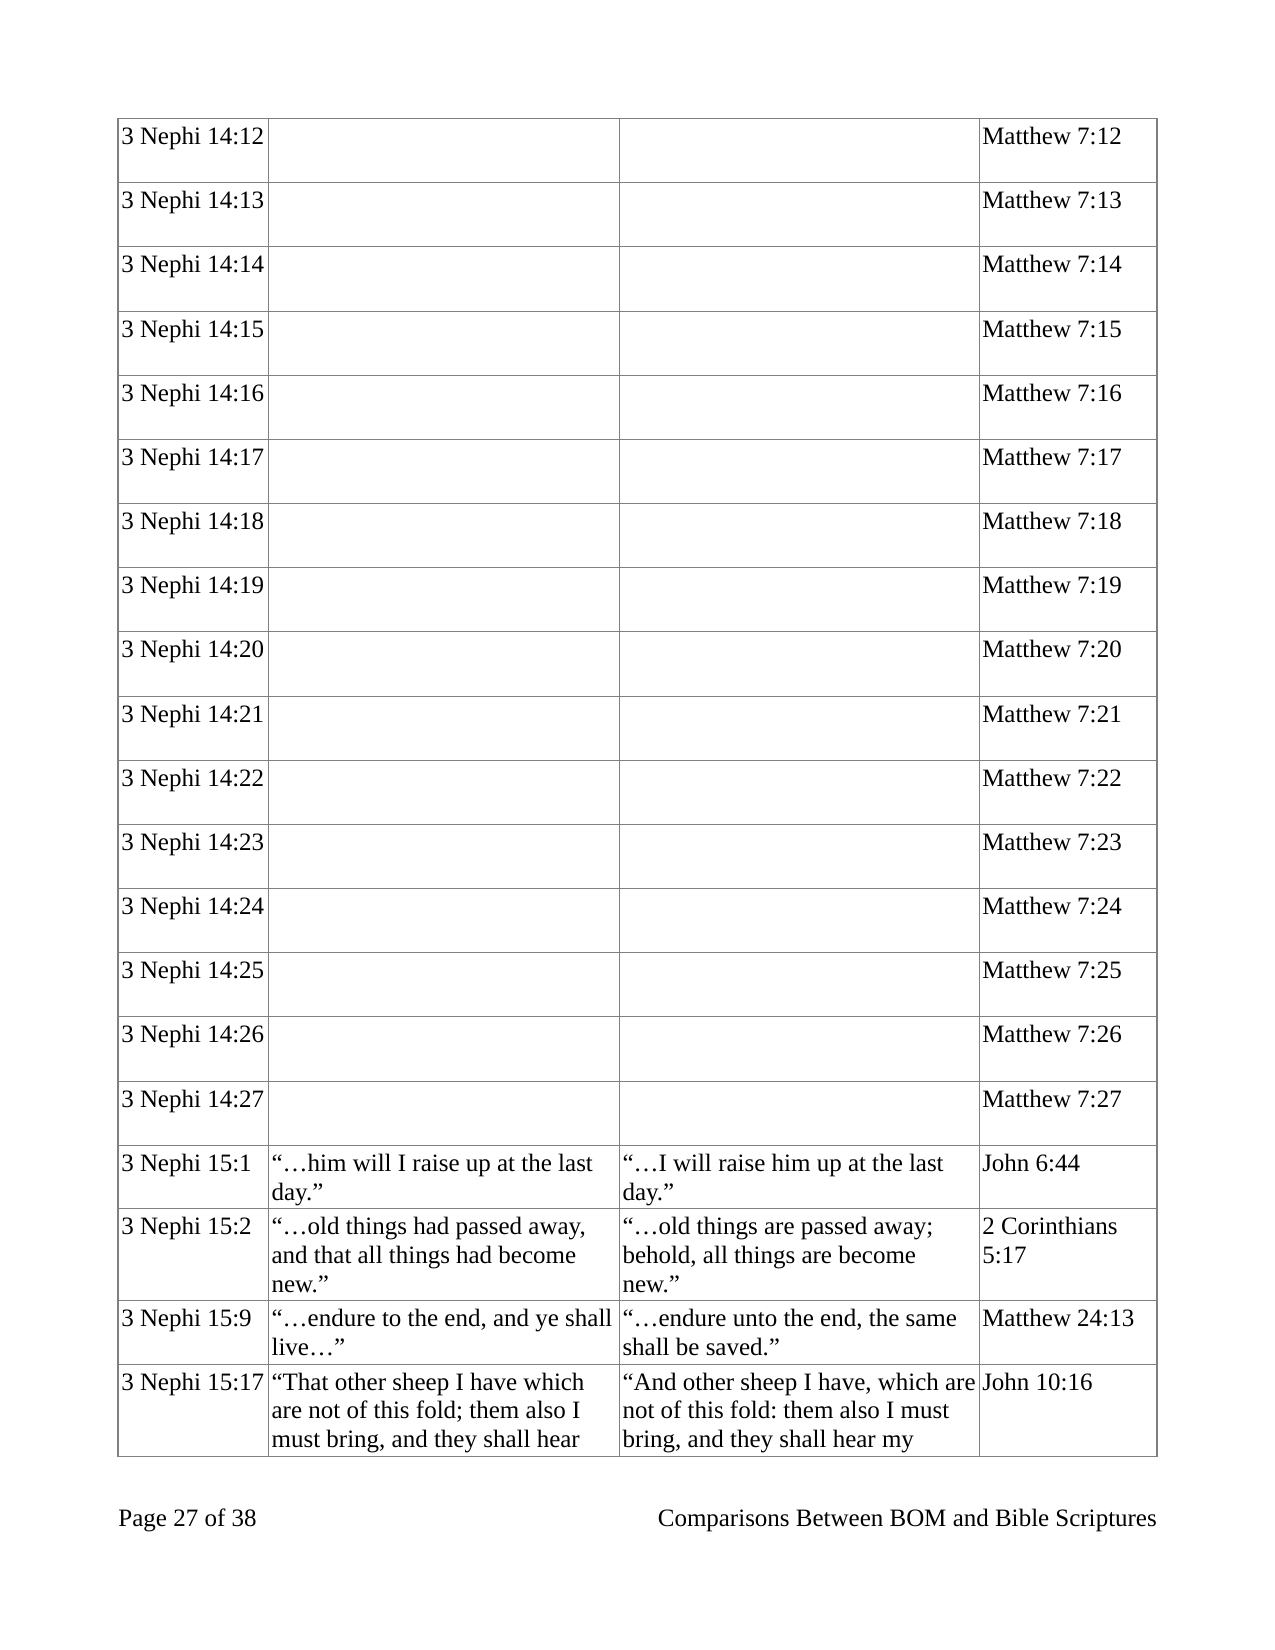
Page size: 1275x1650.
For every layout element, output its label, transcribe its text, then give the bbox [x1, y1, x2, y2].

table_cell 3 Nephi 14:22 [119, 761, 268, 824]
table_cell [269, 697, 619, 760]
table_cell Matthew 7:25 [980, 953, 1156, 1016]
table_cell [269, 889, 619, 952]
table_cell [620, 568, 979, 631]
table_cell [620, 312, 979, 375]
table_cell [269, 247, 619, 311]
table_cell [620, 632, 979, 696]
table_cell John 6:44 [980, 1146, 1156, 1208]
table_cell Matthew 24:13 [980, 1301, 1156, 1364]
table_cell [269, 632, 619, 696]
table_cell [620, 119, 979, 182]
table_cell Matthew 7:27 [980, 1082, 1156, 1145]
table_cell 3 Nephi 14:19 [119, 568, 268, 631]
table_cell [620, 247, 979, 311]
table_cell [620, 697, 979, 760]
table_cell 3 Nephi 14:16 [119, 376, 268, 439]
table_cell 3 Nephi 14:23 [119, 825, 268, 888]
table_cell [620, 1082, 979, 1145]
table_cell 3 Nephi 15:9 [119, 1301, 268, 1364]
table_cell [269, 312, 619, 375]
table_cell [269, 119, 619, 182]
table_cell Matthew 7:15 [980, 312, 1156, 375]
table_cell [620, 504, 979, 567]
table_cell 2 Corinthians 5:17 [980, 1209, 1156, 1300]
table_cell “…endure to the end, and ye shall live…” [269, 1301, 619, 1364]
table_cell Matthew 7:13 [980, 183, 1156, 246]
table_cell [269, 825, 619, 888]
table_cell Matthew 7:23 [980, 825, 1156, 888]
table_cell [620, 183, 979, 246]
table_cell John 10:16 [980, 1365, 1156, 1456]
table_cell [269, 1082, 619, 1145]
table_cell [620, 761, 979, 824]
table_cell Matthew 7:14 [980, 247, 1156, 311]
table_cell 3 Nephi 14:21 [119, 697, 268, 760]
table_cell “…I will raise him up at the last day.” [620, 1146, 979, 1208]
table_cell “…endure unto the end, the same shall be saved.” [620, 1301, 979, 1364]
table_cell Matthew 7:18 [980, 504, 1156, 567]
table_cell [269, 376, 619, 439]
table_cell 3 Nephi 14:13 [119, 183, 268, 246]
table_cell [620, 1017, 979, 1081]
table_cell Matthew 7:22 [980, 761, 1156, 824]
table_cell “…old things are passed away; behold, all things are become new.” [620, 1209, 979, 1300]
table_cell Matthew 7:21 [980, 697, 1156, 760]
table_cell 3 Nephi 15:2 [119, 1209, 268, 1300]
table_cell [620, 953, 979, 1016]
table_cell Matthew 7:24 [980, 889, 1156, 952]
table_cell [269, 504, 619, 567]
table_cell Matthew 7:12 [980, 119, 1156, 182]
table_cell 3 Nephi 14:25 [119, 953, 268, 1016]
table_cell 3 Nephi 14:12 [119, 119, 268, 182]
table_cell 3 Nephi 14:24 [119, 889, 268, 952]
table_cell [269, 440, 619, 503]
table_cell 3 Nephi 14:26 [119, 1017, 268, 1081]
table_cell 3 Nephi 14:15 [119, 312, 268, 375]
table_cell Matthew 7:17 [980, 440, 1156, 503]
table_cell [620, 889, 979, 952]
table_cell 3 Nephi 14:18 [119, 504, 268, 567]
table_cell [269, 568, 619, 631]
table_cell Matthew 7:20 [980, 632, 1156, 696]
table_cell 3 Nephi 15:1 [119, 1146, 268, 1208]
table_cell Matthew 7:19 [980, 568, 1156, 631]
table_cell 3 Nephi 14:14 [119, 247, 268, 311]
table_cell [620, 440, 979, 503]
table_cell 3 Nephi 15:17 [119, 1365, 268, 1456]
table_cell “And other sheep I have, which are not of this fold: them also I must bring, and they shall hear my [620, 1365, 979, 1456]
table_cell [620, 376, 979, 439]
table_cell 3 Nephi 14:17 [119, 440, 268, 503]
table_cell “That other sheep I have which are not of this fold; them also I must bring, and they shall hear [269, 1365, 619, 1456]
table_cell 3 Nephi 14:20 [119, 632, 268, 696]
table_cell 3 Nephi 14:27 [119, 1082, 268, 1145]
table_cell [269, 1017, 619, 1081]
table_cell [620, 825, 979, 888]
table_cell “…him will I raise up at the last day.” [269, 1146, 619, 1208]
table_cell “…old things had passed away, and that all things had become new.” [269, 1209, 619, 1300]
table_cell Matthew 7:16 [980, 376, 1156, 439]
table_cell Matthew 7:26 [980, 1017, 1156, 1081]
table_cell [269, 761, 619, 824]
table_cell [269, 953, 619, 1016]
table_cell [269, 183, 619, 246]
